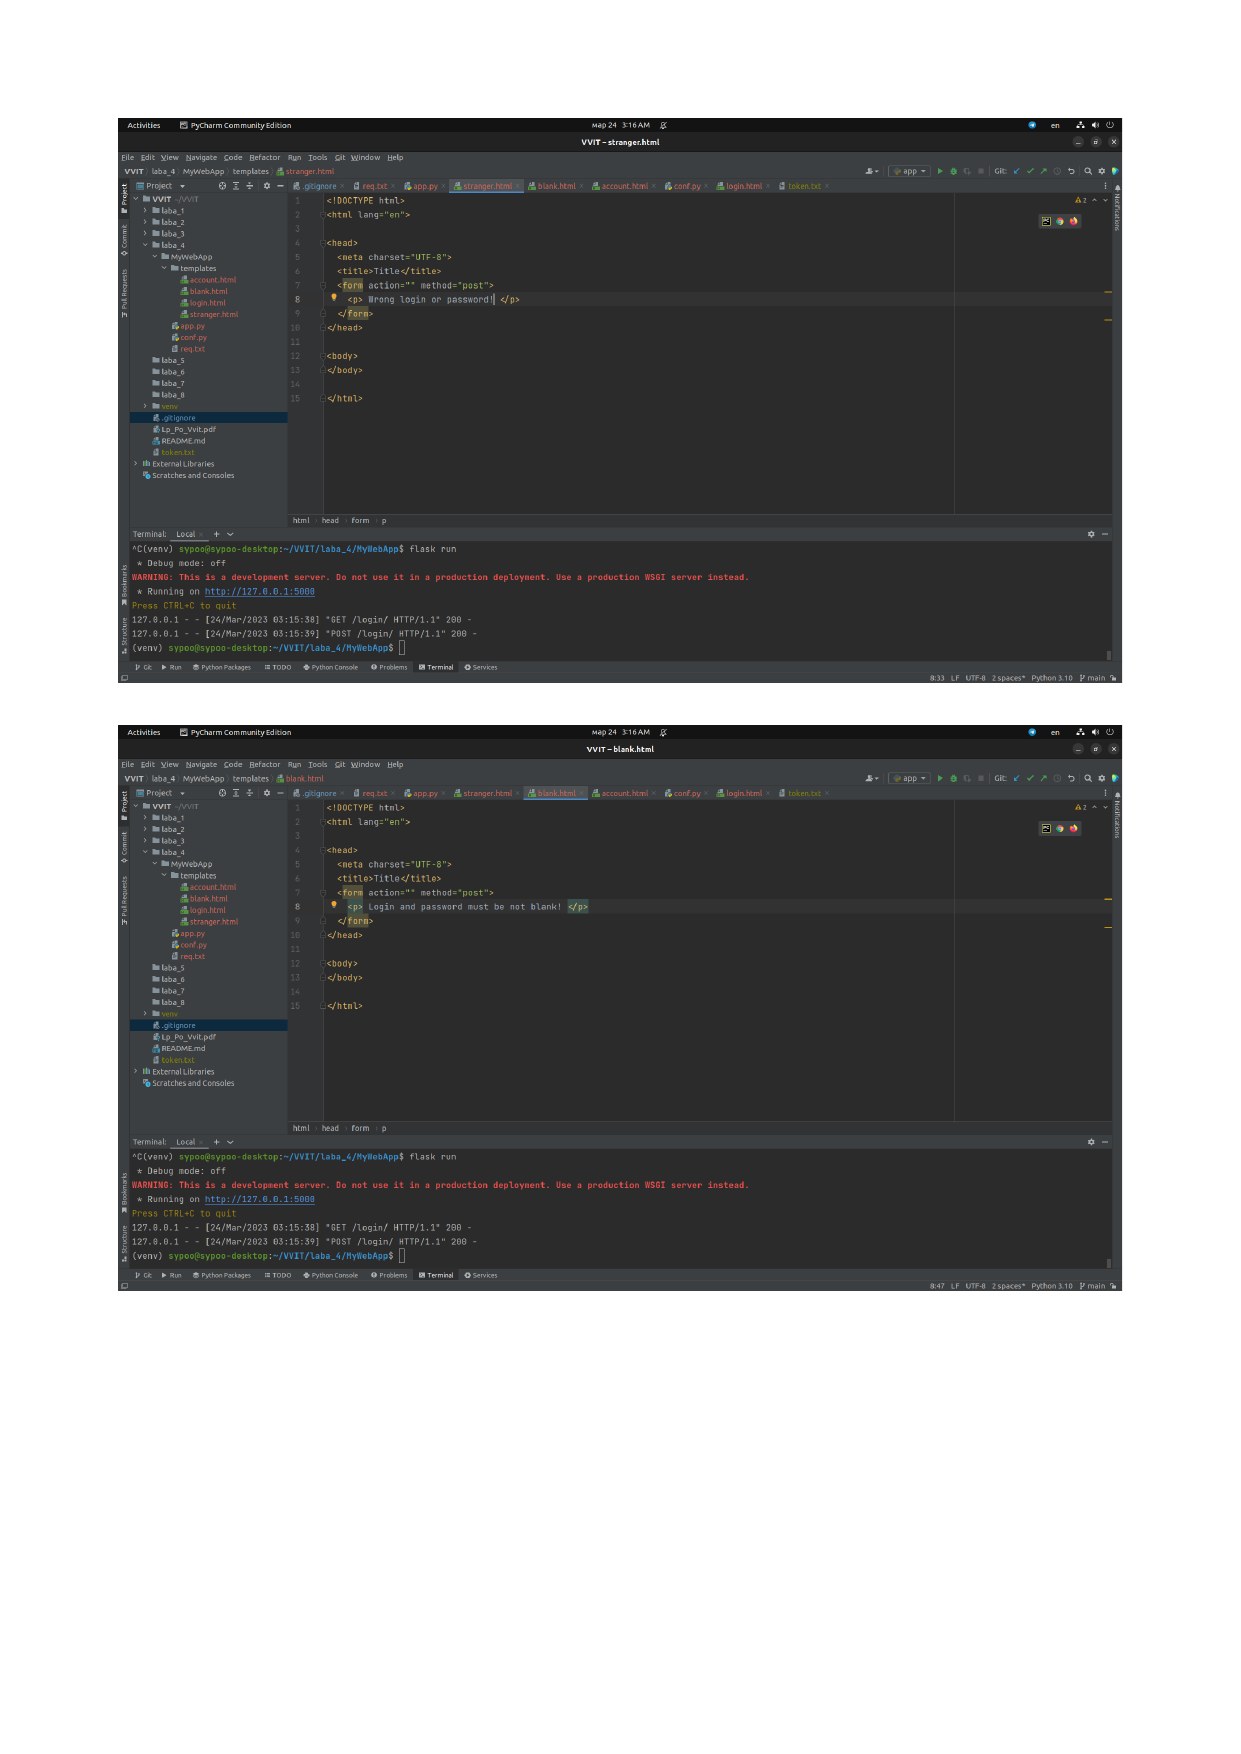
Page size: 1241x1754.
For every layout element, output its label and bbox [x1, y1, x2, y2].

picture [118, 118, 1123, 683]
picture [118, 725, 1123, 1291]
